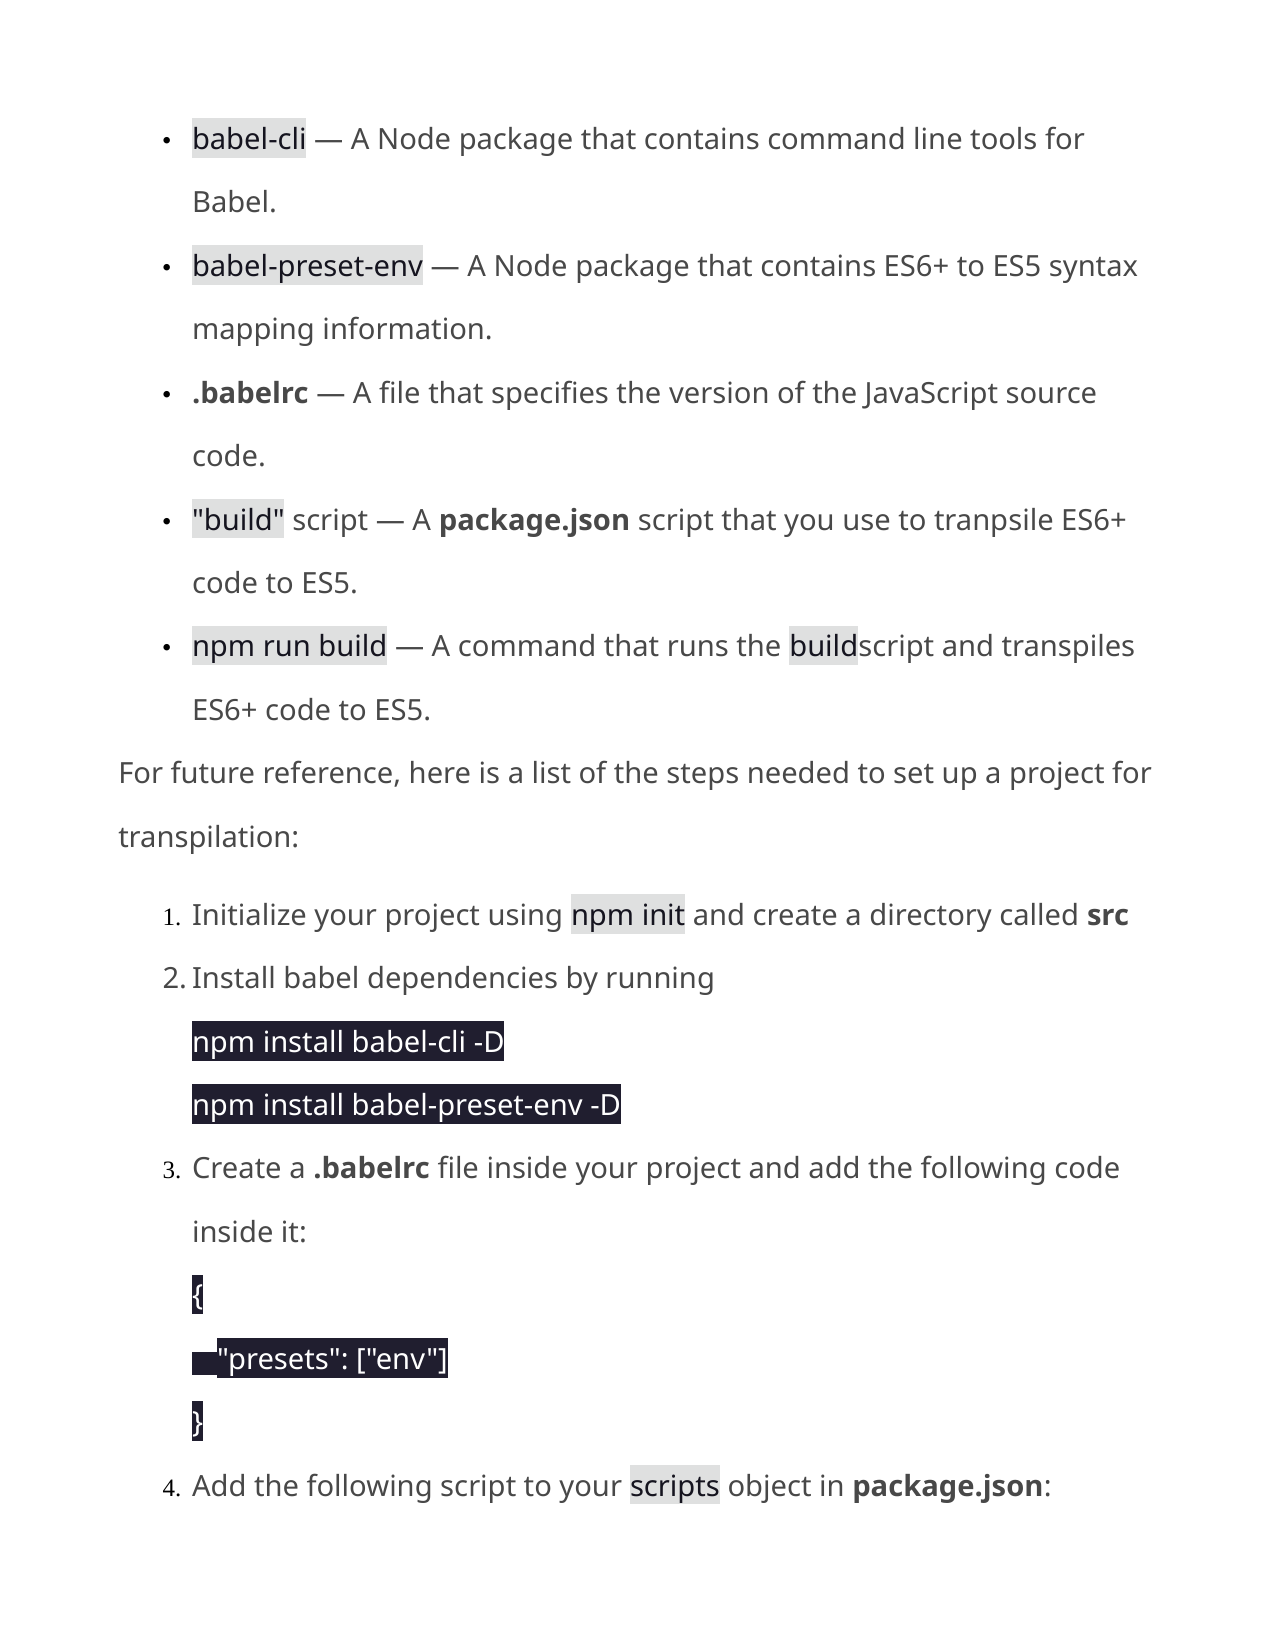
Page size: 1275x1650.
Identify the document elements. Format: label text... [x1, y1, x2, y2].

text For future reference, here is a list of the steps needed to set up a project for transpilation: [118, 752, 1157, 856]
list Create a .babelrc file inside your project and add the following code inside it: [162, 1148, 1157, 1251]
list npm install babel-preset-env -D [162, 1084, 1157, 1124]
list Initialize your project using npm init and create a directory called src [162, 894, 1157, 934]
list npm install babel-cli -D [162, 1021, 1157, 1061]
list npm run build — A command that runs the buildscript and transpiles ES6+ code to ES5. [162, 626, 1157, 729]
list babel-preset-env — A Node package that contains ES6+ to ES5 syntax mapping information. [162, 245, 1157, 348]
list } [162, 1401, 1157, 1441]
list "presets": ["env"] [162, 1338, 1157, 1378]
list Add the following script to your scripts object in package.json: [162, 1465, 1157, 1504]
list "build" script — A package.json script that you use to tranpsile ES6+ code to ES5. [162, 499, 1157, 602]
list Install babel dependencies by running [162, 957, 1157, 997]
list .babelrc — A file that specifies the version of the JavaScript source code. [162, 372, 1157, 475]
list babel-cli — A Node package that contains command line tools for Babel. [162, 118, 1157, 221]
list { [162, 1274, 1157, 1314]
